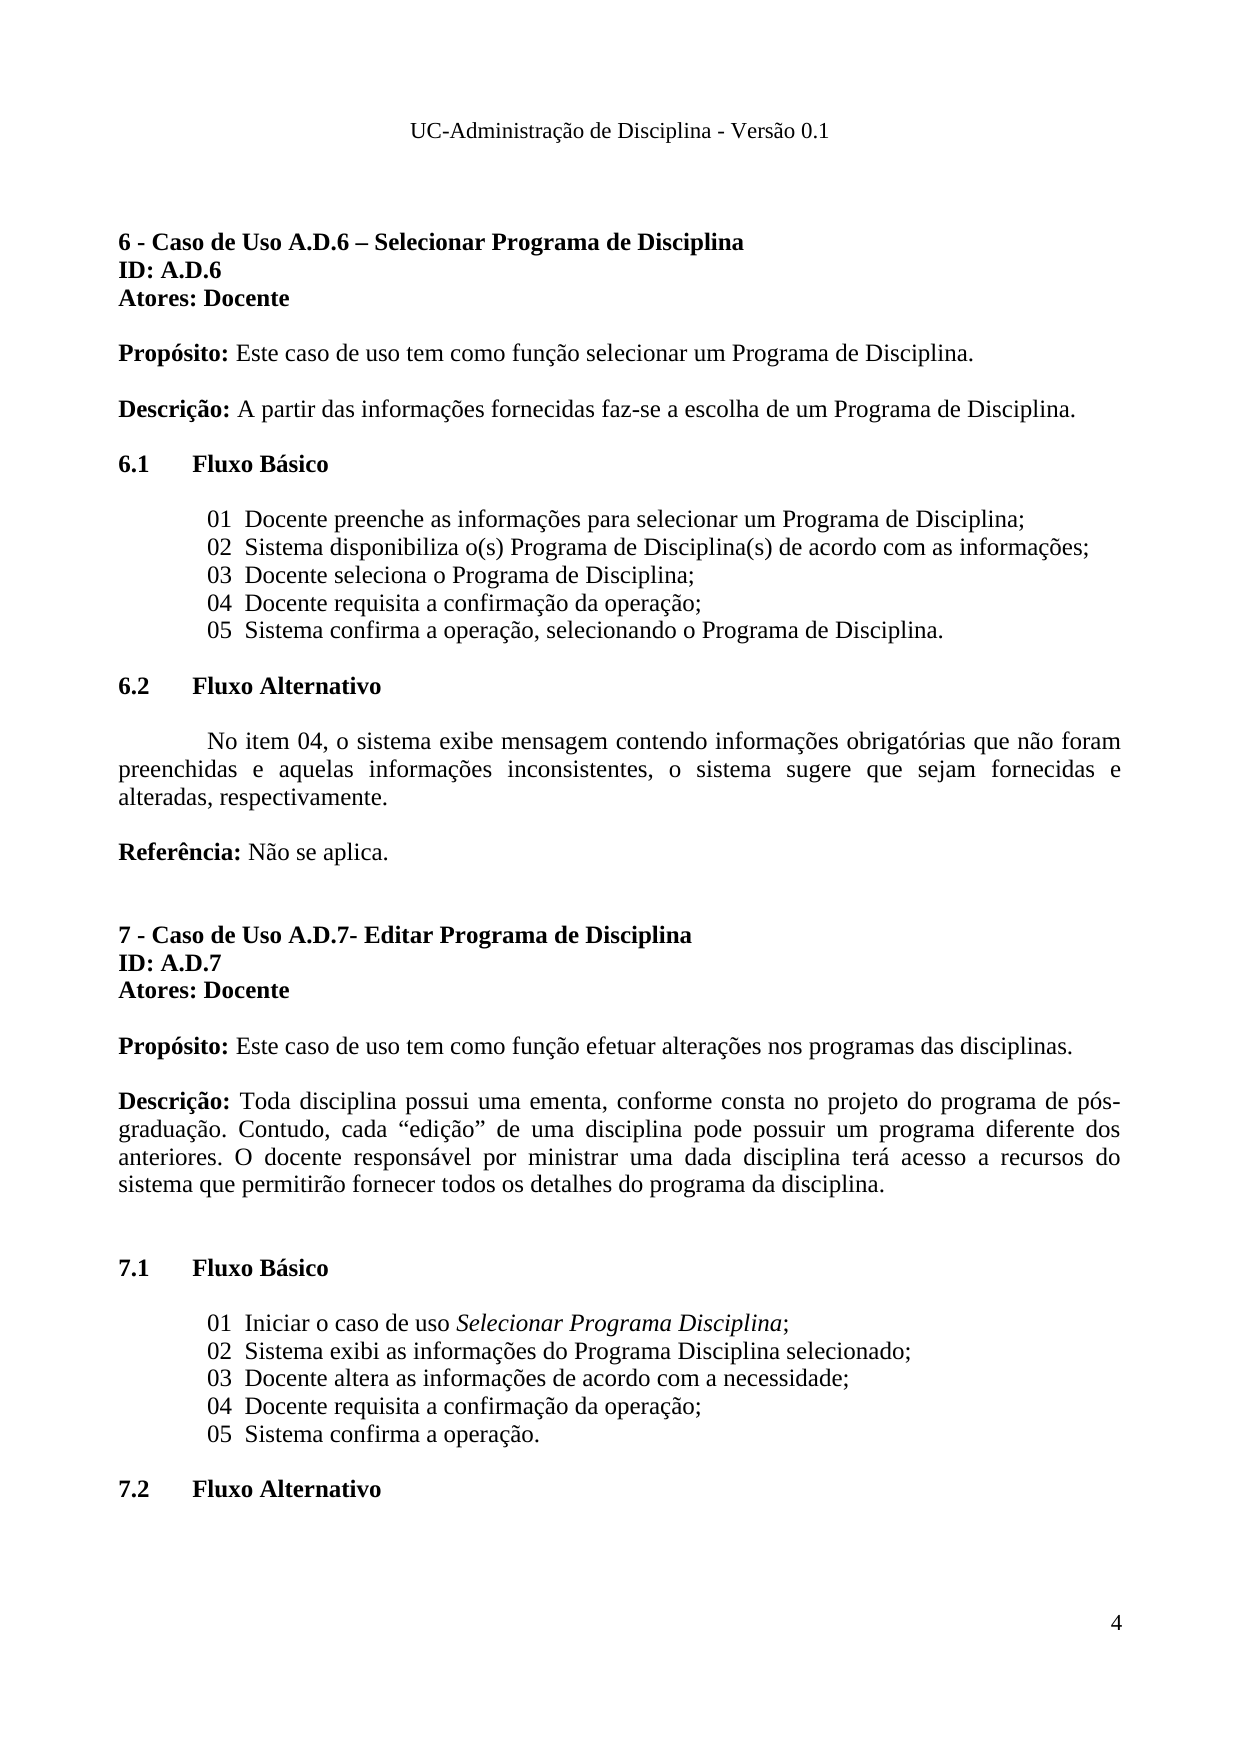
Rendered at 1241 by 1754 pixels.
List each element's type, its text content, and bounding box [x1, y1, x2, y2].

text 7.2 Fluxo Alternativo [118, 1475, 1122, 1503]
subtitle 6 - Caso de Uso A.D.6 – Selecionar Programa de Disciplina [118, 228, 1122, 256]
text ID: A.D.7 [118, 949, 1122, 977]
subtitle 7 - Caso de Uso A.D.7- Editar Programa de Disciplina [118, 921, 1122, 949]
text 05 Sistema confirma a operação. [118, 1420, 1122, 1448]
text 01 Iniciar o caso de uso Selecionar Programa Disciplina; [118, 1309, 1122, 1337]
text 03 Docente altera as informações de acordo com a necessidade; [118, 1364, 1122, 1392]
text Descrição: Toda disciplina possui uma ementa, conforme consta no projeto do programa de pós-graduação. Contudo, cada “edição” de uma disciplina pode possuir um programa diferente dos anteriores. O docente responsável por ministrar uma dada disciplina terá acesso a recursos do sistema que permitirão fornecer todos os detalhes do programa da disciplina. [118, 1087, 1122, 1198]
text Atores: Docente [118, 284, 1122, 312]
text Descrição: A partir das informações fornecidas faz-se a escolha de um Programa de Disciplina. [118, 395, 1122, 422]
text 04 Docente requisita a confirmação da operação; [118, 1392, 1122, 1420]
text ID: A.D.6 [118, 256, 1122, 284]
text No item 04, o sistema exibe mensagem contendo informações obrigatórias que não foram preenchidas e aquelas informações inconsistentes, o sistema sugere que sejam fornecidas e alteradas, respectivamente. [118, 727, 1122, 810]
text 02 Sistema exibi as informações do Programa Disciplina selecionado; [118, 1337, 1122, 1364]
text 6.1 Fluxo Básico [118, 450, 1122, 478]
text 02 Sistema disponibiliza o(s) Programa de Disciplina(s) de acordo com as informações; [118, 533, 1122, 561]
text Atores: Docente [118, 977, 1122, 1004]
text Propósito: Este caso de uso tem como função selecionar um Programa de Disciplina. [118, 339, 1122, 367]
text 05 Sistema confirma a operação, selecionando o Programa de Disciplina. [118, 616, 1122, 644]
text 7.1 Fluxo Básico [118, 1254, 1122, 1281]
text Propósito: Este caso de uso tem como função efetuar alterações nos programas das disciplinas. [118, 1032, 1122, 1060]
text 6.2 Fluxo Alternativo [118, 672, 1122, 699]
text 01 Docente preenche as informações para selecionar um Programa de Disciplina; [118, 506, 1122, 533]
text 03 Docente seleciona o Programa de Disciplina; [118, 561, 1122, 589]
text 04 Docente requisita a confirmação da operação; [118, 589, 1122, 616]
text Referência: Não se aplica. [118, 838, 1122, 866]
